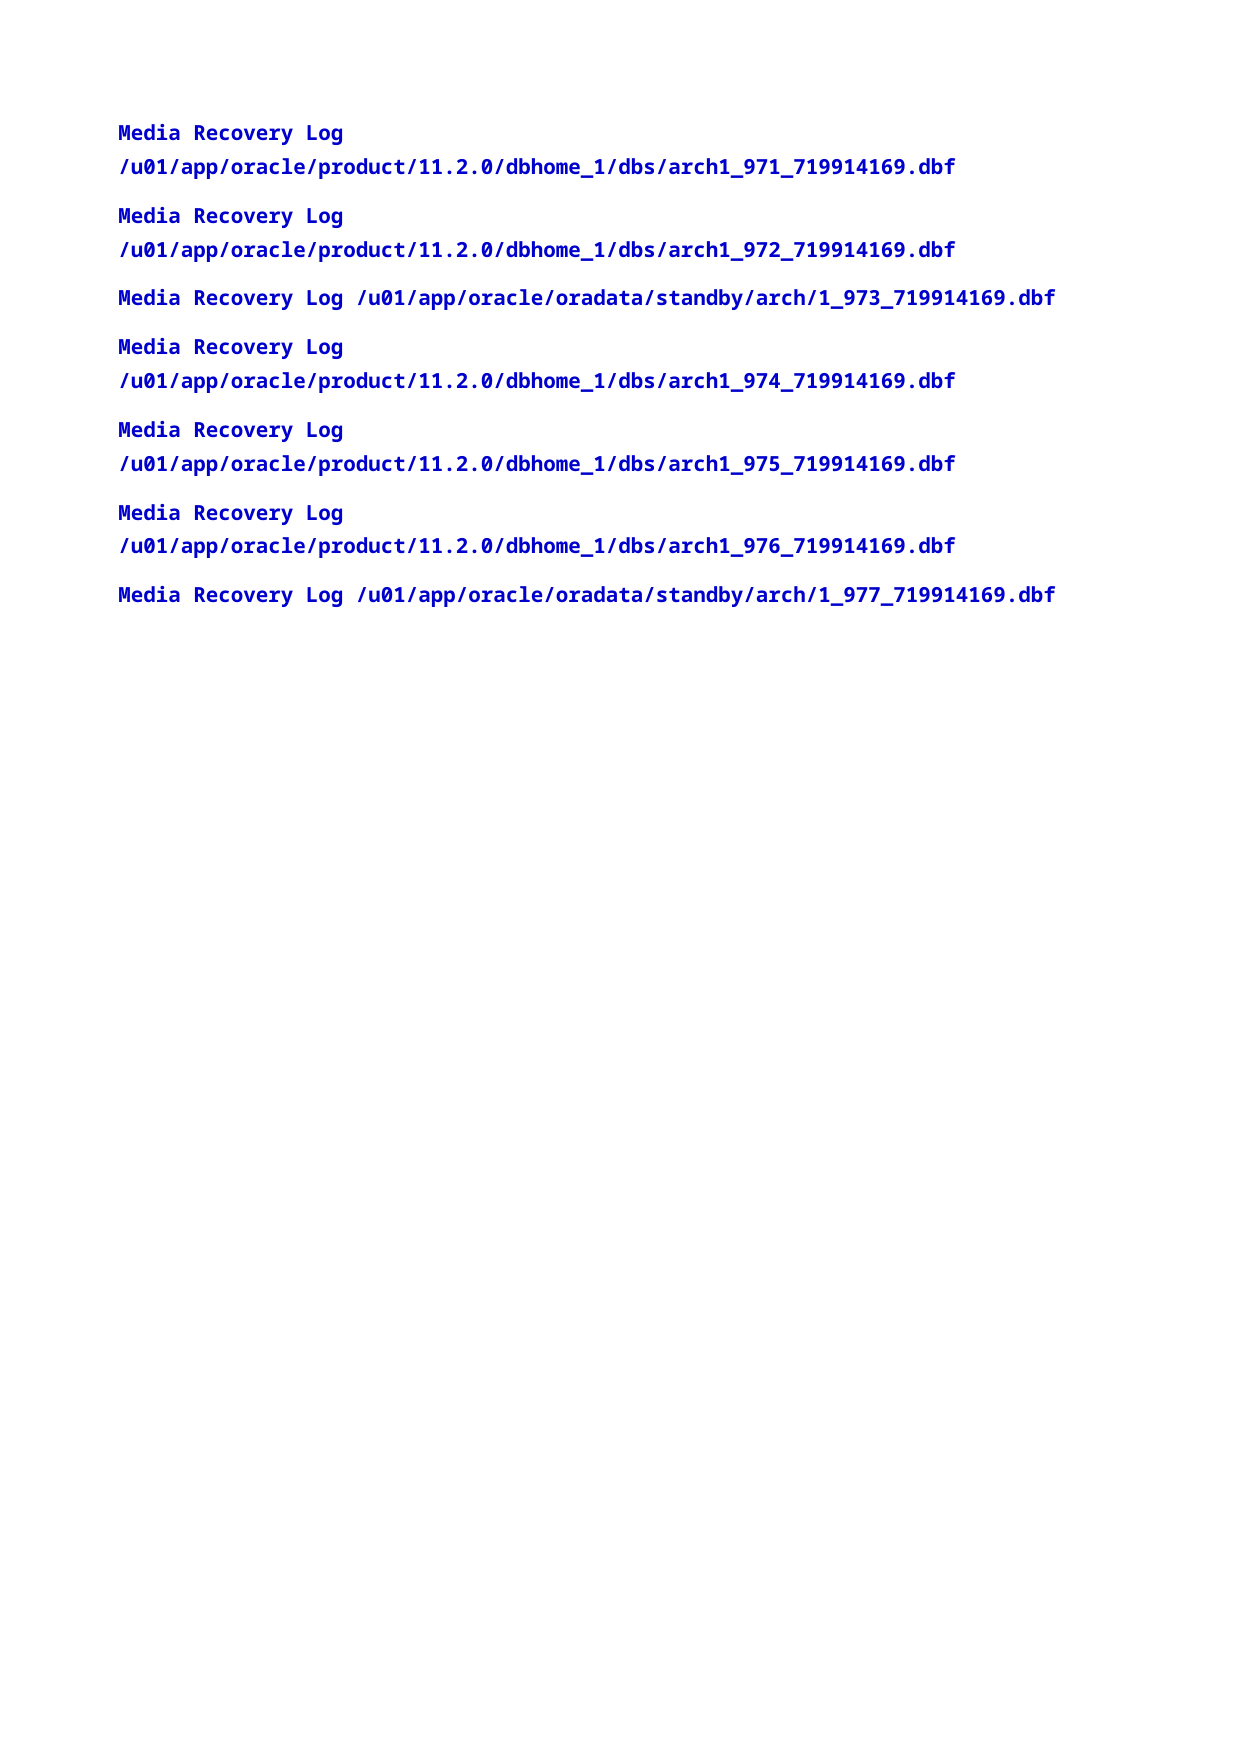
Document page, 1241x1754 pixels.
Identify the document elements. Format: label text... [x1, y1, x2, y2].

text Media Recovery Log /u01/app/oracle/product/11.2.0/dbhome_1/dbs/arch1_976_719914169.dbf [118, 498, 1122, 560]
text Media Recovery Log /u01/app/oracle/product/11.2.0/dbhome_1/dbs/arch1_972_719914169.dbf [118, 201, 1122, 263]
text Media Recovery Log /u01/app/oracle/product/11.2.0/dbhome_1/dbs/arch1_971_719914169.dbf [118, 118, 1122, 181]
text Media Recovery Log /u01/app/oracle/oradata/standby/arch/1_977_719914169.dbf [118, 580, 1122, 609]
text Media Recovery Log /u01/app/oracle/product/11.2.0/dbhome_1/dbs/arch1_974_719914169.dbf [118, 332, 1122, 395]
text Media Recovery Log /u01/app/oracle/oradata/standby/arch/1_973_719914169.dbf [118, 283, 1122, 312]
text Media Recovery Log /u01/app/oracle/product/11.2.0/dbhome_1/dbs/arch1_975_719914169.dbf [118, 415, 1122, 477]
